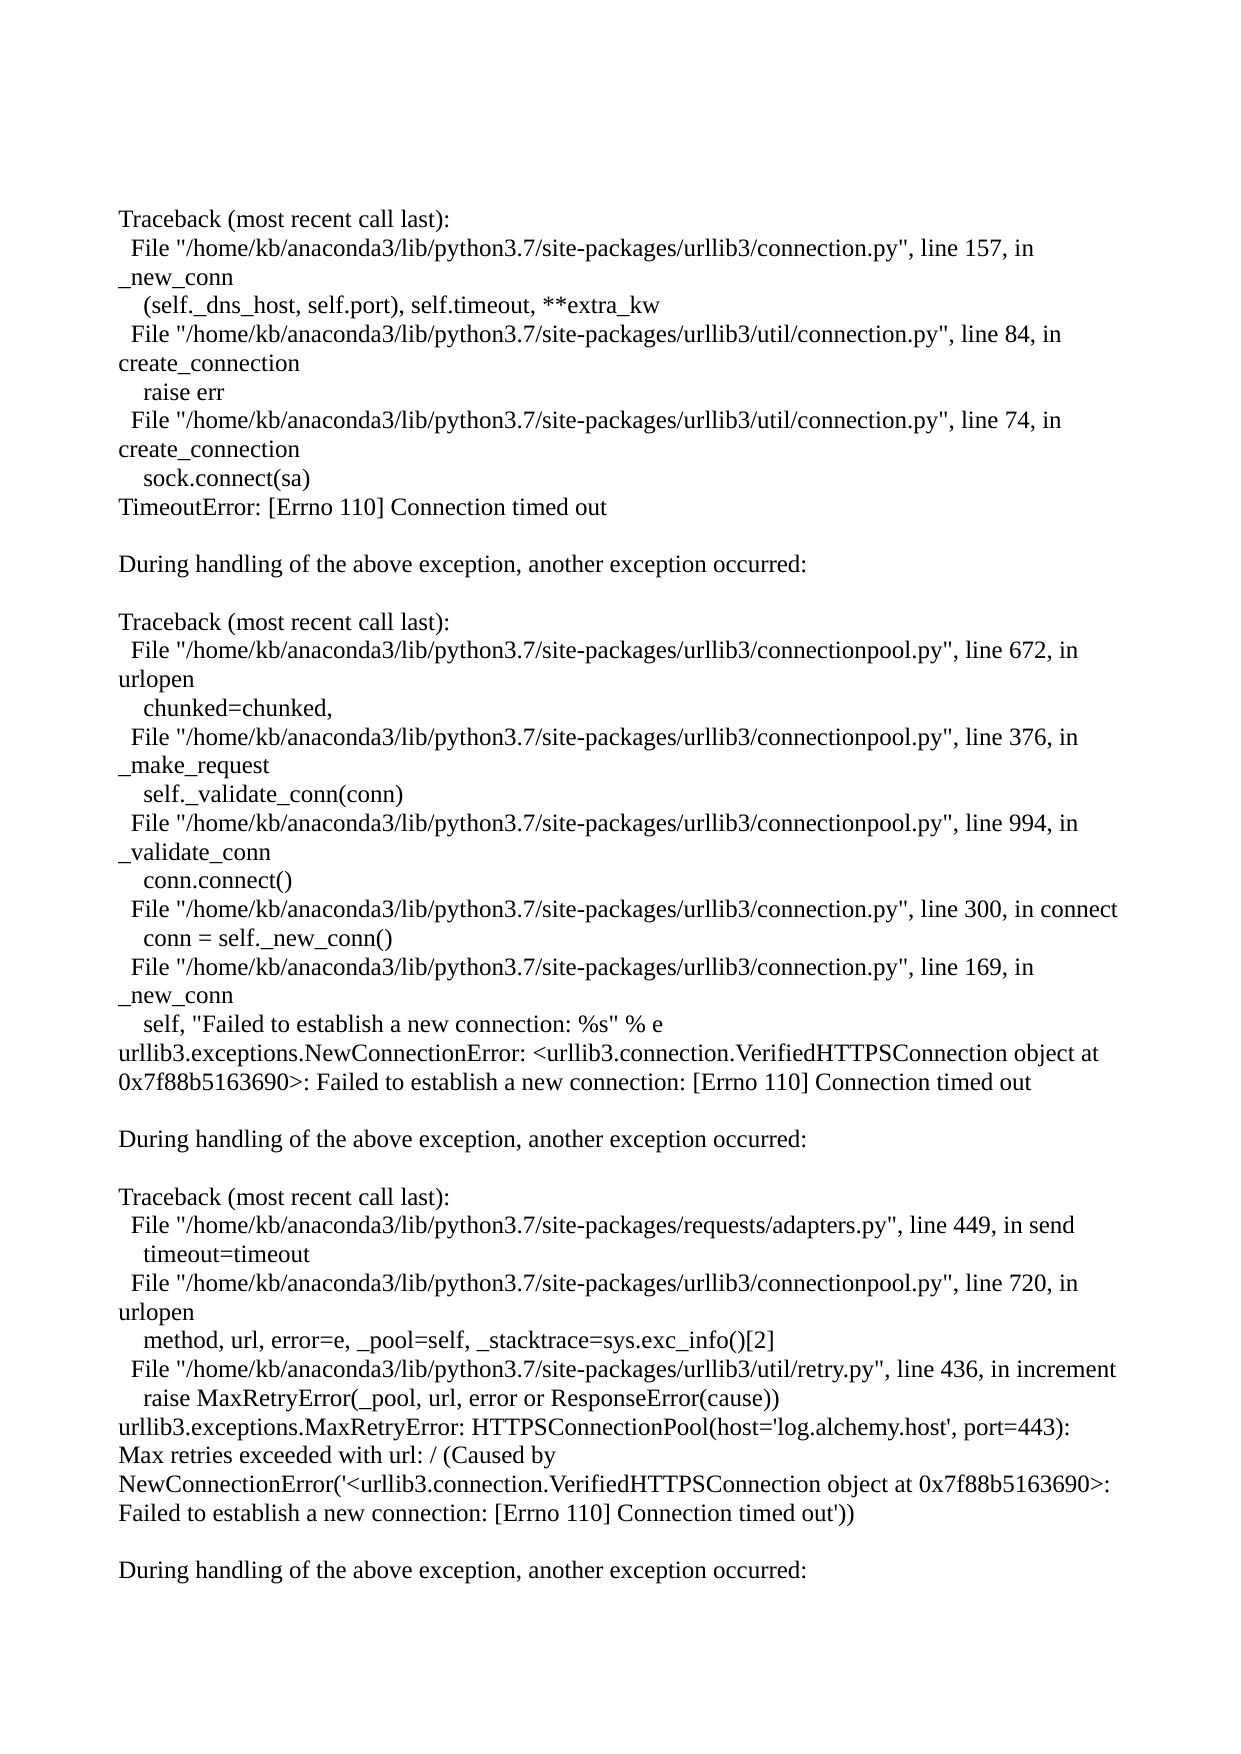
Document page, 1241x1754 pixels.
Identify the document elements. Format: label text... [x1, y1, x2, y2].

text Traceback (most recent call last): [118, 204, 1122, 233]
text File "/home/kb/anaconda3/lib/python3.7/site-packages/urllib3/connectionpool.py", line 720, in urlopen [118, 1268, 1122, 1326]
text self._validate_conn(conn) [118, 779, 1122, 808]
text File "/home/kb/anaconda3/lib/python3.7/site-packages/urllib3/connection.py", line 157, in _new_conn [118, 233, 1122, 291]
text Traceback (most recent call last): [118, 1182, 1122, 1211]
text File "/home/kb/anaconda3/lib/python3.7/site-packages/urllib3/connectionpool.py", line 672, in urlopen [118, 636, 1122, 693]
text File "/home/kb/anaconda3/lib/python3.7/site-packages/urllib3/util/retry.py", line 436, in increment [118, 1354, 1122, 1383]
text File "/home/kb/anaconda3/lib/python3.7/site-packages/requests/adapters.py", line 449, in send [118, 1211, 1122, 1239]
text File "/home/kb/anaconda3/lib/python3.7/site-packages/urllib3/util/connection.py", line 84, in create_connection [118, 319, 1122, 377]
text TimeoutError: [Errno 110] Connection timed out [118, 492, 1122, 521]
text During handling of the above exception, another exception occurred: [118, 549, 1122, 578]
text File "/home/kb/anaconda3/lib/python3.7/site-packages/urllib3/util/connection.py", line 74, in create_connection [118, 406, 1122, 463]
text conn = self._new_conn() [118, 923, 1122, 952]
text urllib3.exceptions.NewConnectionError: <urllib3.connection.VerifiedHTTPSConnection object at 0x7f88b5163690>: Failed to establish a new connection: [Errno 110] Connection timed out [118, 1038, 1122, 1096]
text conn.connect() [118, 866, 1122, 894]
text During handling of the above exception, another exception occurred: [118, 1124, 1122, 1153]
text method, url, error=e, _pool=self, _stacktrace=sys.exc_info()[2] [118, 1326, 1122, 1354]
text During handling of the above exception, another exception occurred: [118, 1556, 1122, 1584]
text raise MaxRetryError(_pool, url, error or ResponseError(cause)) [118, 1383, 1122, 1412]
text sock.connect(sa) [118, 463, 1122, 492]
text timeout=timeout [118, 1239, 1122, 1268]
text urllib3.exceptions.MaxRetryError: HTTPSConnectionPool(host='log.alchemy.host', port=443): Max retries exceeded with url: / (Caused by NewConnectionError('<urllib3.connection.VerifiedHTTPSConnection object at 0x7f88b5163690>: Failed to establish a new connection: [Errno 110] Connection timed out')) [118, 1412, 1122, 1527]
text File "/home/kb/anaconda3/lib/python3.7/site-packages/urllib3/connection.py", line 169, in _new_conn [118, 952, 1122, 1009]
text File "/home/kb/anaconda3/lib/python3.7/site-packages/urllib3/connectionpool.py", line 994, in _validate_conn [118, 808, 1122, 866]
text raise err [118, 377, 1122, 406]
text chunked=chunked, [118, 693, 1122, 722]
text (self._dns_host, self.port), self.timeout, **extra_kw [118, 291, 1122, 319]
text self, "Failed to establish a new connection: %s" % e [118, 1009, 1122, 1038]
text File "/home/kb/anaconda3/lib/python3.7/site-packages/urllib3/connectionpool.py", line 376, in _make_request [118, 722, 1122, 779]
text Traceback (most recent call last): [118, 607, 1122, 636]
text File "/home/kb/anaconda3/lib/python3.7/site-packages/urllib3/connection.py", line 300, in connect [118, 894, 1122, 923]
